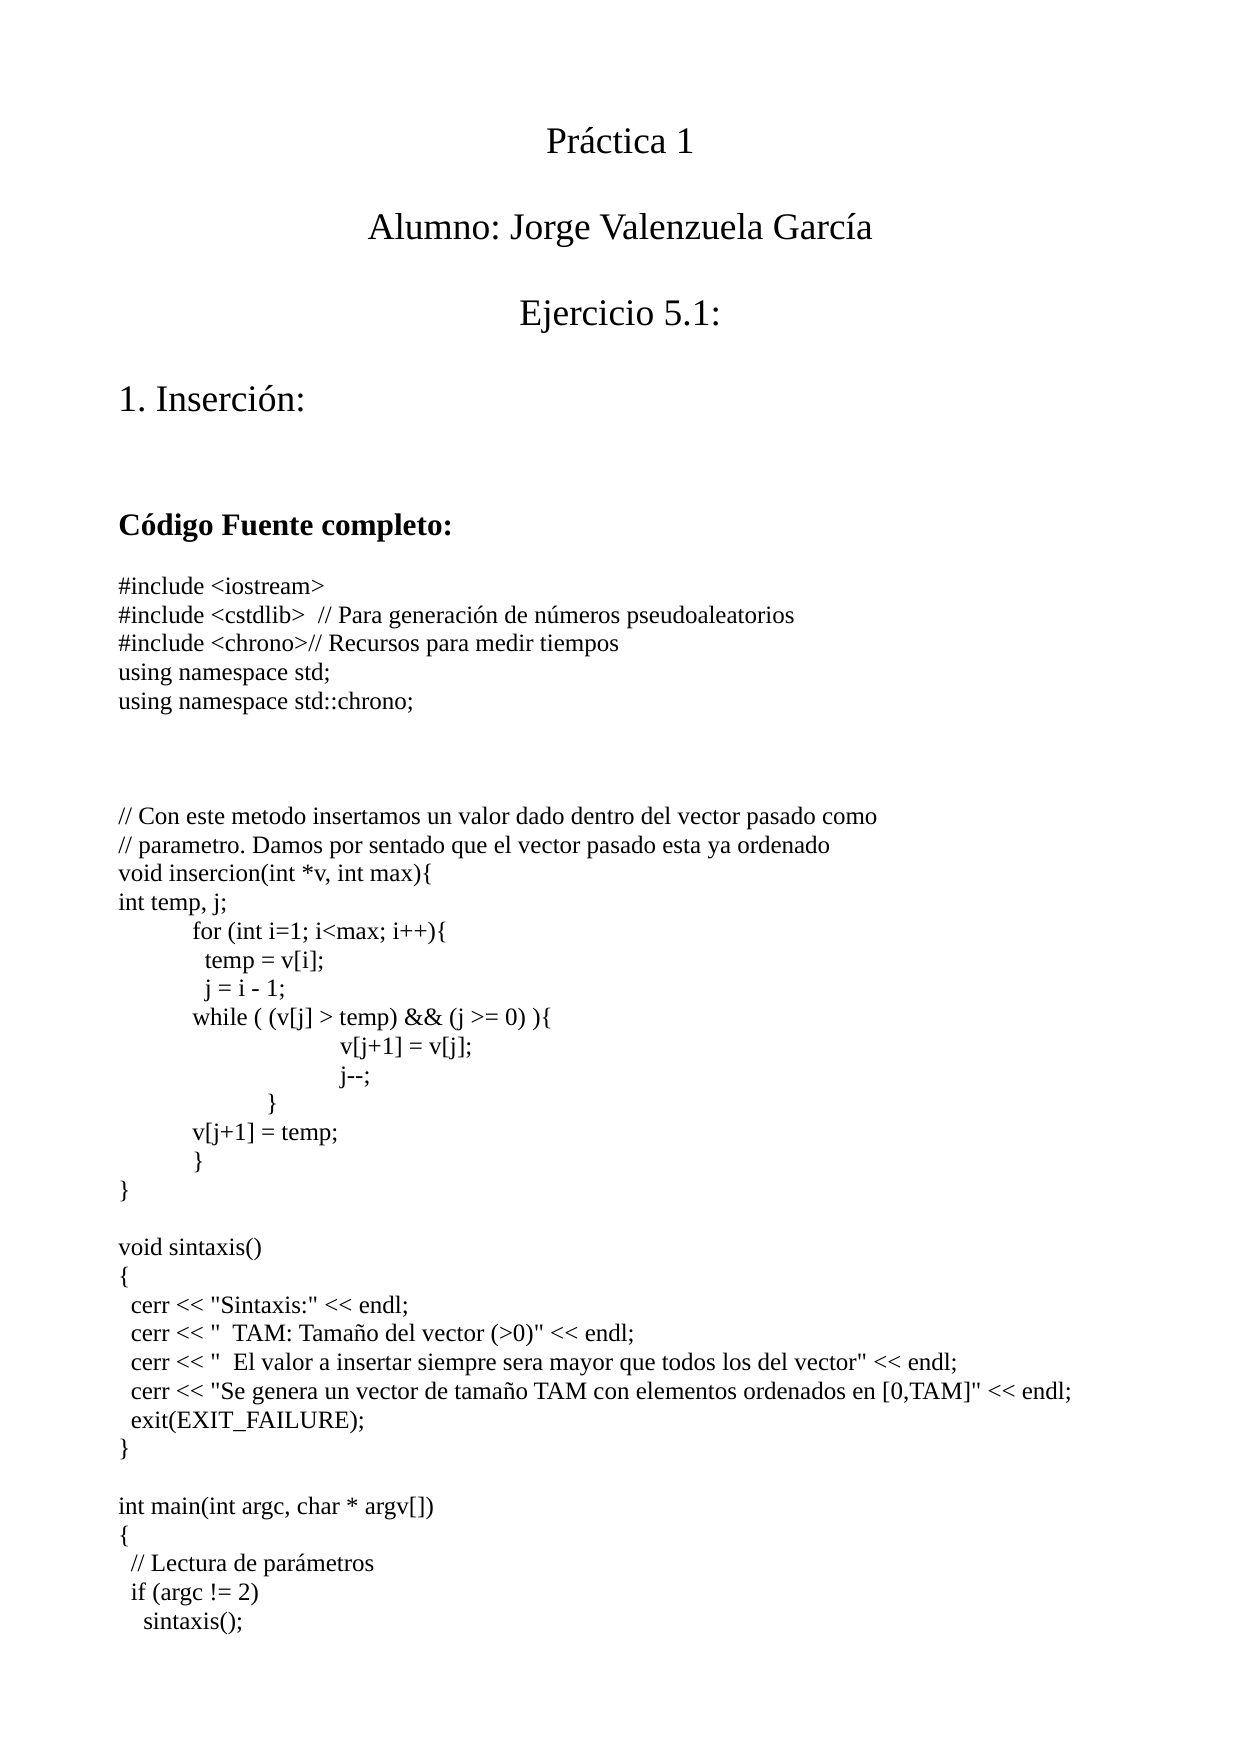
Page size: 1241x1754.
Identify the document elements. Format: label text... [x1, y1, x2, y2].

text j = i - 1; [118, 973, 1122, 1002]
text { [118, 1520, 1122, 1548]
text #include <chrono>// Recursos para medir tiempos [118, 628, 1122, 657]
text #include <cstdlib> // Para generación de números pseudoaleatorios [118, 600, 1122, 628]
text while ( (v[j] > temp) && (j >= 0) ){ [118, 1002, 1122, 1031]
text 1. Inserción: [118, 377, 1122, 420]
text Ejercicio 5.1: [118, 291, 1122, 334]
text cerr << " TAM: Tamaño del vector (>0)" << endl; [118, 1318, 1122, 1347]
text using namespace std::chrono; [118, 686, 1122, 715]
text j--; [118, 1060, 1122, 1088]
text void sintaxis() [118, 1232, 1122, 1261]
text } [118, 1175, 1122, 1203]
text } [118, 1088, 1122, 1117]
text #include <iostream> [118, 571, 1122, 600]
text int main(int argc, char * argv[]) [118, 1491, 1122, 1520]
text int temp, j; [118, 887, 1122, 916]
text v[j+1] = temp; [118, 1117, 1122, 1146]
text { [118, 1261, 1122, 1290]
text // Lectura de parámetros [118, 1548, 1122, 1577]
text sintaxis(); [118, 1606, 1122, 1635]
text using namespace std; [118, 657, 1122, 686]
text Código Fuente completo: [118, 506, 1122, 542]
text } [118, 1433, 1122, 1462]
text if (argc != 2) [118, 1577, 1122, 1606]
text // parametro. Damos por sentado que el vector pasado esta ya ordenado [118, 830, 1122, 858]
text // Con este metodo insertamos un valor dado dentro del vector pasado como [118, 801, 1122, 830]
text cerr << " El valor a insertar siempre sera mayor que todos los del vector" << endl; [118, 1347, 1122, 1376]
text v[j+1] = v[j]; [118, 1031, 1122, 1060]
text Alumno: Jorge Valenzuela García [118, 204, 1122, 247]
text void insercion(int *v, int max){ [118, 858, 1122, 887]
text temp = v[i]; [118, 945, 1122, 973]
text cerr << "Sintaxis:" << endl; [118, 1290, 1122, 1318]
text exit(EXIT_FAILURE); [118, 1405, 1122, 1433]
text for (int i=1; i<max; i++){ [118, 916, 1122, 945]
text cerr << "Se genera un vector de tamaño TAM con elementos ordenados en [0,TAM]" << endl; [118, 1376, 1122, 1405]
text } [118, 1146, 1122, 1175]
text Práctica 1 [118, 118, 1122, 161]
